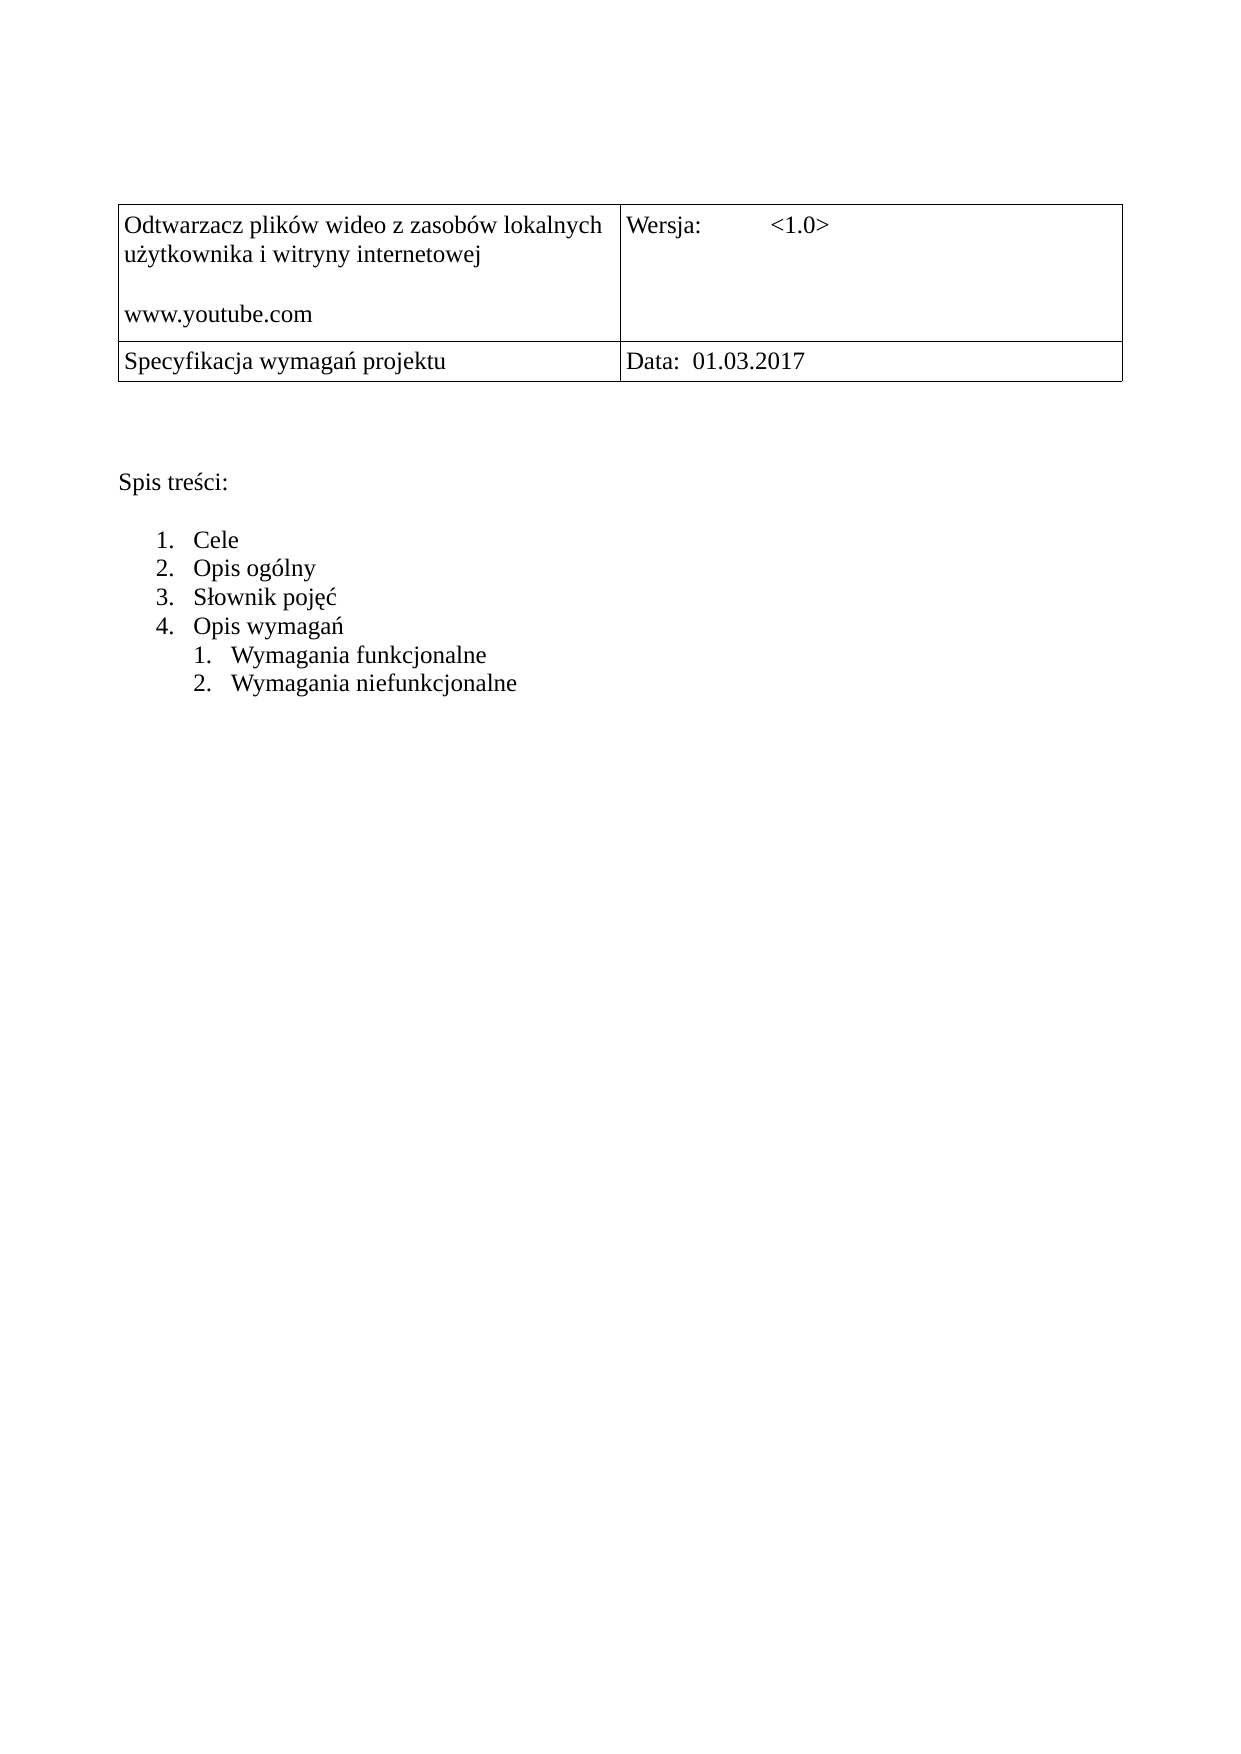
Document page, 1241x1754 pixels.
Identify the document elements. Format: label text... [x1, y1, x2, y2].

list Wymagania niefunkcjonalne [193, 668, 1122, 697]
table_header Odtwarzacz plików wideo z zasobów lokalnych użytkownika i witryny internetowej www.youtube.com [119, 205, 620, 341]
list Opis ogólny [156, 553, 1122, 582]
table_cell Data: 01.03.2017 [621, 342, 1122, 381]
list Opis wymagań [156, 611, 1122, 640]
list Słownik pojęć [156, 582, 1122, 611]
text Spis treści: [118, 467, 1122, 496]
table_cell Specyfikacja wymagań projektu [119, 342, 620, 381]
table_header Wersja: <1.0> [621, 205, 1122, 341]
list Cele [156, 525, 1122, 553]
list Wymagania funkcjonalne [193, 640, 1122, 668]
